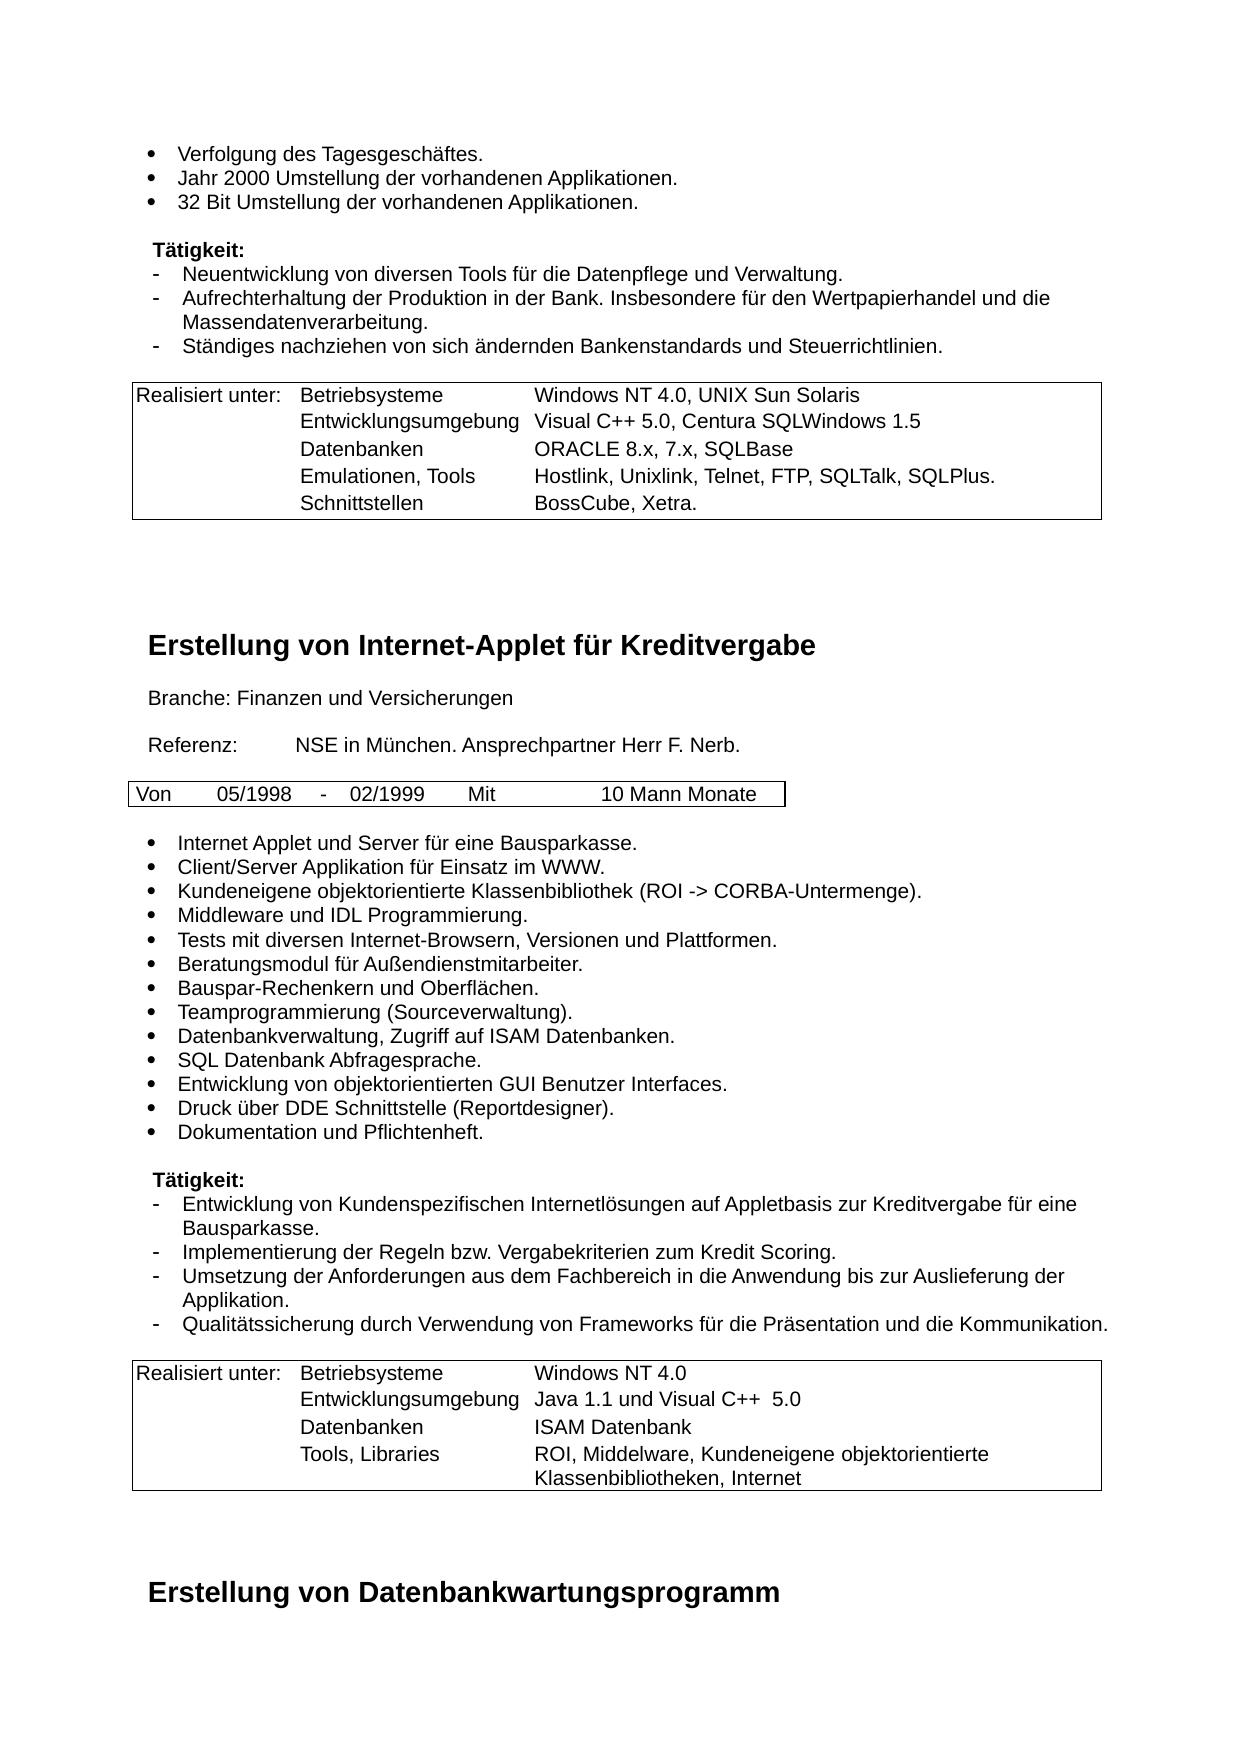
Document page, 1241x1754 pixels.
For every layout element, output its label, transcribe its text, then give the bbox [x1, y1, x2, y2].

list Middleware und IDL Programmierung. [148, 903, 1110, 927]
table_cell [133, 464, 297, 491]
table_header Betriebsysteme [297, 1361, 531, 1387]
table_cell [133, 1442, 297, 1490]
table_cell Hostlink, Unixlink, Telnet, FTP, SQLTalk, SQLPlus. [531, 464, 1101, 491]
list Entwicklung von Kundenspezifischen Internetlösungen auf Appletbasis zur Kreditvergabe für eine Bausparkasse. [152, 1192, 1110, 1240]
table_header Von [129, 782, 209, 806]
table_cell Java 1.1 und Visual C++ 5.0 [531, 1387, 1101, 1414]
text Tätigkeit: [152, 1168, 1110, 1192]
table_header 02/1999 [342, 782, 460, 806]
subtitle Erstellung von Datenbankwartungsprogramm [148, 1575, 1110, 1609]
list Client/Server Applikation für Einsatz im WWW. [148, 855, 1110, 879]
list Kundeneigene objektorientierte Klassenbibliothek (ROI -> CORBA-Untermenge). [148, 879, 1110, 903]
list Internet Applet und Server für eine Bausparkasse. [148, 831, 1110, 855]
table_cell [133, 409, 297, 437]
table_cell [133, 491, 297, 518]
table_cell Visual C++ 5.0, Centura SQLWindows 1.5 [531, 409, 1101, 437]
list Implementierung der Regeln bzw. Vergabekriterien zum Kredit Scoring. [152, 1240, 1110, 1264]
table_cell BossCube, Xetra. [531, 491, 1101, 518]
table_cell [133, 1415, 297, 1442]
list Qualitätssicherung durch Verwendung von Frameworks für die Präsentation und die Kommunikation. [152, 1312, 1110, 1336]
list Jahr 2000 Umstellung der vorhandenen Applikationen. [148, 166, 1110, 190]
list SQL Datenbank Abfragesprache. [148, 1048, 1110, 1072]
text Tätigkeit: [152, 238, 1110, 262]
table_cell Tools, Libraries [297, 1442, 531, 1490]
table_header 05/1998 [209, 782, 313, 806]
list Datenbankverwaltung, Zugriff auf ISAM Datenbanken. [148, 1024, 1110, 1048]
list Tests mit diversen Internet-Browsern, Versionen und Plattformen. [148, 927, 1110, 951]
list Entwicklung von objektorientierten GUI Benutzer Interfaces. [148, 1072, 1110, 1096]
list Ständiges nachziehen von sich ändernden Bankenstandards und Steuerrichtlinien. [152, 334, 1110, 358]
table_cell Datenbanken [297, 1415, 531, 1442]
list Bauspar-Rechenkern und Oberflächen. [148, 976, 1110, 999]
table_cell Entwicklungsumgebung [297, 1387, 531, 1414]
table_header Windows NT 4.0, UNIX Sun Solaris [531, 383, 1101, 409]
table_header - [313, 782, 342, 806]
list Verfolgung des Tagesgeschäftes. [148, 142, 1110, 166]
table_cell ISAM Datenbank [531, 1415, 1101, 1442]
subtitle Erstellung von Internet-Applet für Kreditvergabe [148, 628, 1110, 661]
list Druck über DDE Schnittstelle (Reportdesigner). [148, 1096, 1110, 1120]
table_cell ROI, Middelware, Kundeneigene objektorientierte Klassenbibliotheken, Internet [531, 1442, 1101, 1490]
table_cell [133, 437, 297, 464]
list Teamprogrammierung (Sourceverwaltung). [148, 999, 1110, 1024]
text Referenz: NSE in München. Ansprechpartner Herr F. Nerb. [148, 733, 1110, 757]
list Umsetzung der Anforderungen aus dem Fachbereich in die Anwendung bis zur Auslieferung der Applikation. [152, 1264, 1110, 1312]
text Branche: Finanzen und Versicherungen [148, 685, 1110, 709]
table_cell Datenbanken [297, 437, 531, 464]
table_header Windows NT 4.0 [531, 1361, 1101, 1387]
list Beratungsmodul für Außendienstmitarbeiter. [148, 951, 1110, 976]
table_header Realisiert unter: [133, 383, 297, 409]
table_cell Entwicklungsumgebung [297, 409, 531, 437]
list Neuentwicklung von diversen Tools für die Datenpflege und Verwaltung. [152, 262, 1110, 286]
list 32 Bit Umstellung der vorhandenen Applikationen. [148, 190, 1110, 214]
table_cell Emulationen, Tools [297, 464, 531, 491]
table_header Mit [460, 782, 593, 806]
list Dokumentation und Pflichtenheft. [148, 1120, 1110, 1144]
table_cell [133, 1387, 297, 1414]
table_header 10 Mann Monate [593, 782, 784, 806]
list Aufrechterhaltung der Produktion in der Bank. Insbesondere für den Wertpapierhandel und die Massendatenverarbeitung. [152, 286, 1110, 334]
table_cell Schnittstellen [297, 491, 531, 518]
table_cell ORACLE 8.x, 7.x, SQLBase [531, 437, 1101, 464]
table_header Betriebsysteme [297, 383, 531, 409]
table_header Realisiert unter: [133, 1361, 297, 1387]
